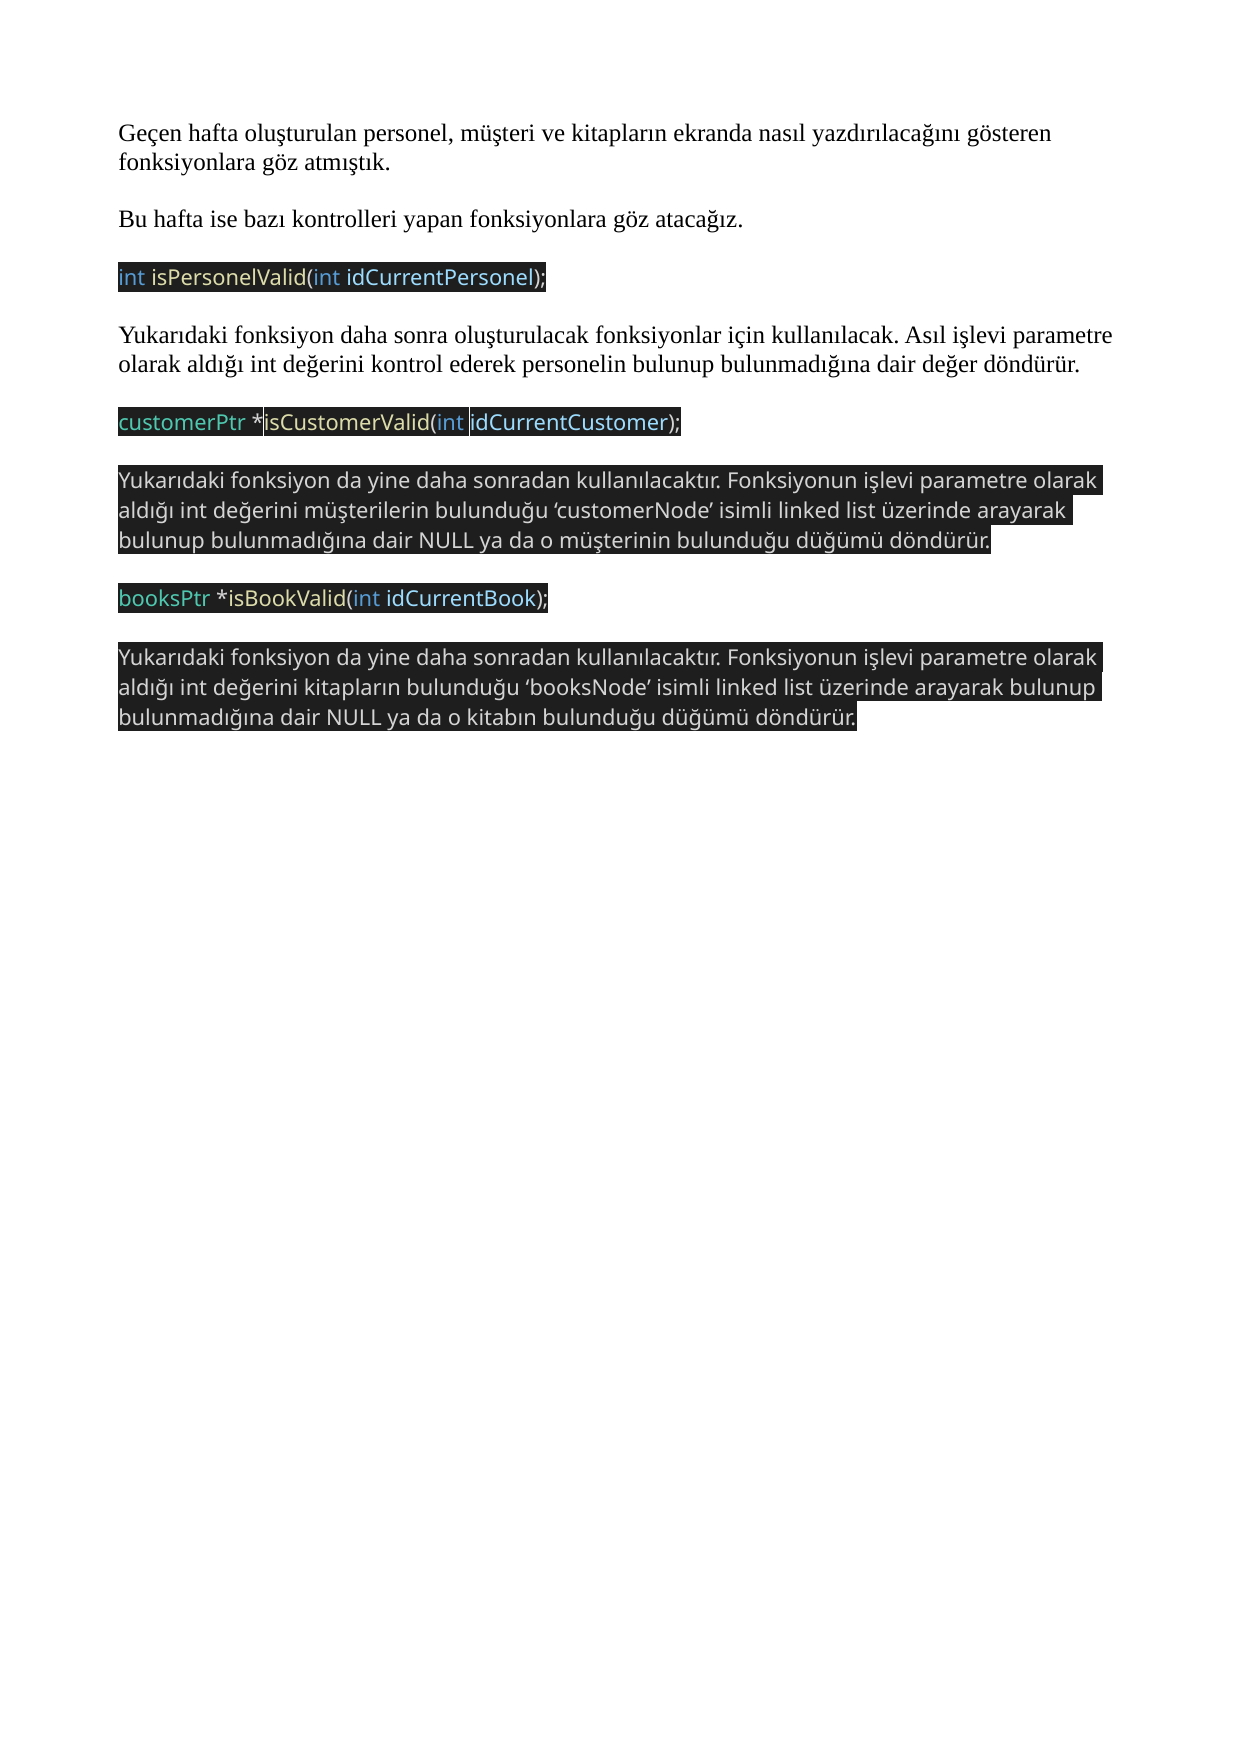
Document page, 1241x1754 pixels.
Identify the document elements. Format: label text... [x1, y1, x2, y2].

text Yukarıdaki fonksiyon da yine daha sonradan kullanılacaktır. Fonksiyonun işlevi parametre olarak aldığı int değerini müşterilerin bulunduğu ‘customerNode’ isimli linked list üzerinde arayarak bulunup bulunmadığına dair NULL ya da o müşterinin bulunduğu düğümü döndürür. [118, 465, 1122, 554]
text Yukarıdaki fonksiyon da yine daha sonradan kullanılacaktır. Fonksiyonun işlevi parametre olarak aldığı int değerini kitapların bulunduğu ‘booksNode’ isimli linked list üzerinde arayarak bulunup bulunmadığına dair NULL ya da o kitabın bulunduğu düğümü döndürür. [118, 642, 1122, 731]
text customerPtr *isCustomerValid(int idCurrentCustomer); [118, 407, 1122, 436]
text booksPtr *isBookValid(int idCurrentBook); [118, 583, 1122, 613]
text Geçen hafta oluşturulan personel, müşteri ve kitapların ekranda nasıl yazdırılacağını gösteren fonksiyonlara göz atmıştık. [118, 118, 1122, 176]
text Yukarıdaki fonksiyon daha sonra oluşturulacak fonksiyonlar için kullanılacak. Asıl işlevi parametre olarak aldığı int değerini kontrol ederek personelin bulunup bulunmadığına dair değer döndürür. [118, 320, 1122, 378]
text int isPersonelValid(int idCurrentPersonel); [118, 262, 1122, 292]
text Bu hafta ise bazı kontrolleri yapan fonksiyonlara göz atacağız. [118, 204, 1122, 233]
